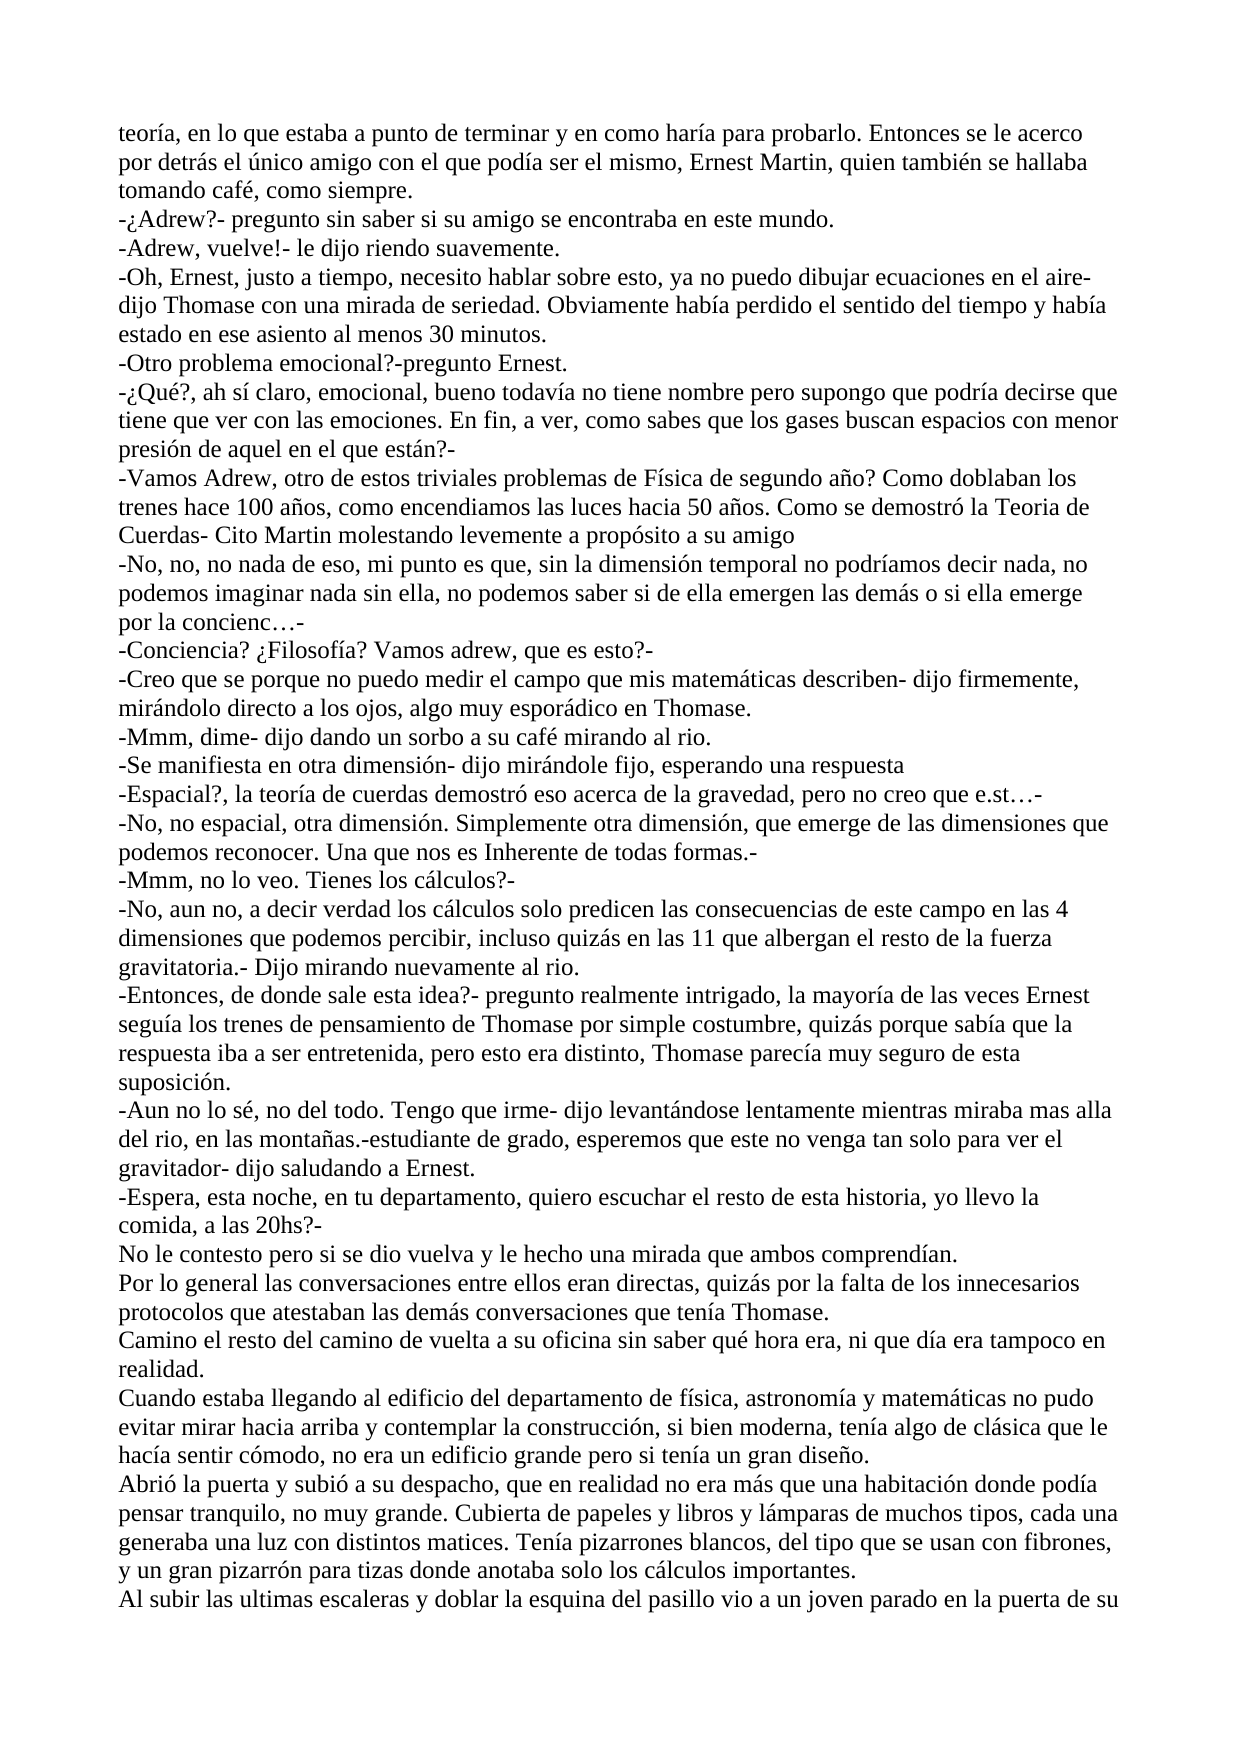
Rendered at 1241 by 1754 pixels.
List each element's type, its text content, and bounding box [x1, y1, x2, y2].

text -Mmm, dime- dijo dando un sorbo a su café mirando al rio. [118, 722, 1122, 751]
text -Entonces, de donde sale esta idea?- pregunto realmente intrigado, la mayoría de las veces Ernest seguía los trenes de pensamiento de Thomase por simple costumbre, quizás porque sabía que la respuesta iba a ser entretenida, pero esto era distinto, Thomase parecía muy seguro de esta suposición. [118, 981, 1122, 1096]
text teoría, en lo que estaba a punto de terminar y en como haría para probarlo. Entonces se le acerco por detrás el único amigo con el que podía ser el mismo, Ernest Martin, quien también se hallaba tomando café, como siempre. [118, 118, 1122, 204]
text -Vamos Adrew, otro de estos triviales problemas de Física de segundo año? Como doblaban los trenes hace 100 años, como encendiamos las luces hacia 50 años. Como se demostró la Teoria de Cuerdas- Cito Martin molestando levemente a propósito a su amigo [118, 463, 1122, 549]
text -Otro problema emocional?-pregunto Ernest. [118, 348, 1122, 377]
text -Conciencia? ¿Filosofía? Vamos adrew, que es esto?- [118, 636, 1122, 664]
text -Mmm, no lo veo. Tienes los cálculos?- [118, 866, 1122, 894]
text -Espacial?, la teoría de cuerdas demostró eso acerca de la gravedad, pero no creo que e.st…- [118, 779, 1122, 808]
text -No, no, no nada de eso, mi punto es que, sin la dimensión temporal no podríamos decir nada, no podemos imaginar nada sin ella, no podemos saber si de ella emergen las demás o si ella emerge por la concienc…- [118, 549, 1122, 636]
text -Creo que se porque no puedo medir el campo que mis matemáticas describen- dijo firmemente, mirándolo directo a los ojos, algo muy esporádico en Thomase. [118, 664, 1122, 722]
text -No, no espacial, otra dimensión. Simplemente otra dimensión, que emerge de las dimensiones que podemos reconocer. Una que nos es Inherente de todas formas.- [118, 808, 1122, 866]
text -No, aun no, a decir verdad los cálculos solo predicen las consecuencias de este campo en las 4 dimensiones que podemos percibir, incluso quizás en las 11 que albergan el resto de la fuerza gravitatoria.- Dijo mirando nuevamente al rio. [118, 894, 1122, 981]
text Por lo general las conversaciones entre ellos eran directas, quizás por la falta de los innecesarios protocolos que atestaban las demás conversaciones que tenía Thomase. [118, 1268, 1122, 1326]
text -Aun no lo sé, no del todo. Tengo que irme- dijo levantándose lentamente mientras miraba mas alla del rio, en las montañas.-estudiante de grado, esperemos que este no venga tan solo para ver el gravitador- dijo saludando a Ernest. [118, 1096, 1122, 1182]
text -Oh, Ernest, justo a tiempo, necesito hablar sobre esto, ya no puedo dibujar ecuaciones en el aire- dijo Thomase con una mirada de seriedad. Obviamente había perdido el sentido del tiempo y había estado en ese asiento al menos 30 minutos. [118, 262, 1122, 348]
text -Adrew, vuelve!- le dijo riendo suavemente. [118, 233, 1122, 262]
text Camino el resto del camino de vuelta a su oficina sin saber qué hora era, ni que día era tampoco en realidad. [118, 1326, 1122, 1383]
text -Se manifiesta en otra dimensión- dijo mirándole fijo, esperando una respuesta [118, 751, 1122, 779]
text No le contesto pero si se dio vuelva y le hecho una mirada que ambos comprendían. [118, 1239, 1122, 1268]
text Al subir las ultimas escaleras y doblar la esquina del pasillo vio a un joven parado en la puerta de su [118, 1584, 1122, 1613]
text Abrió la puerta y subió a su despacho, que en realidad no era más que una habitación donde podía pensar tranquilo, no muy grande. Cubierta de papeles y libros y lámparas de muchos tipos, cada una generaba una luz con distintos matices. Tenía pizarrones blancos, del tipo que se usan con fibrones, y un gran pizarrón para tizas donde anotaba solo los cálculos importantes. [118, 1469, 1122, 1584]
text -¿Qué?, ah sí claro, emocional, bueno todavía no tiene nombre pero supongo que podría decirse que tiene que ver con las emociones. En fin, a ver, como sabes que los gases buscan espacios con menor presión de aquel en el que están?- [118, 377, 1122, 463]
text Cuando estaba llegando al edificio del departamento de física, astronomía y matemáticas no pudo evitar mirar hacia arriba y contemplar la construcción, si bien moderna, tenía algo de clásica que le hacía sentir cómodo, no era un edificio grande pero si tenía un gran diseño. [118, 1383, 1122, 1469]
text -¿Adrew?- pregunto sin saber si su amigo se encontraba en este mundo. [118, 204, 1122, 233]
text -Espera, esta noche, en tu departamento, quiero escuchar el resto de esta historia, yo llevo la comida, a las 20hs?- [118, 1182, 1122, 1239]
